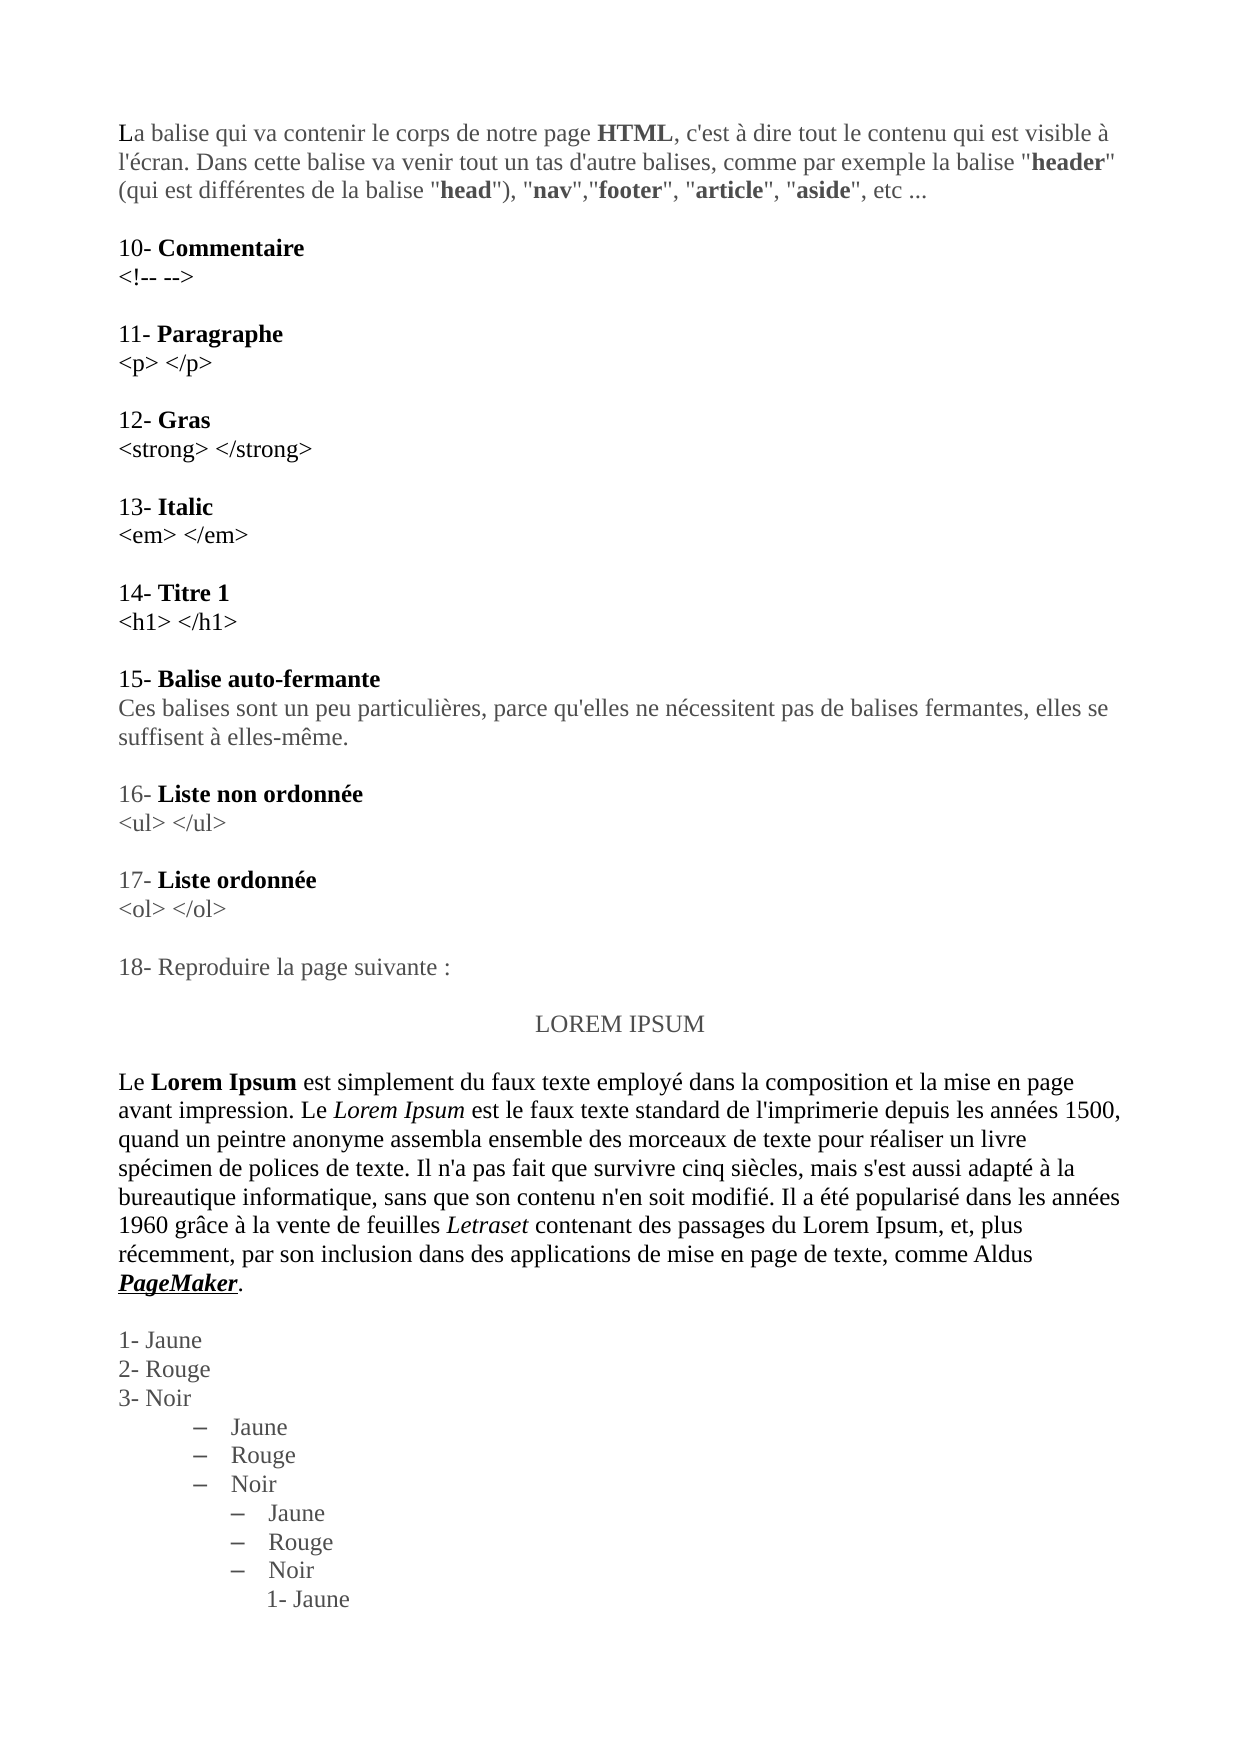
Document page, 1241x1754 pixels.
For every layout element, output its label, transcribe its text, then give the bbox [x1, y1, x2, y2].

list Jaune [193, 1412, 1122, 1441]
text <em> </em> [118, 521, 1122, 549]
text 12- Gras [118, 406, 1122, 434]
text <ol> </ol> [118, 894, 1122, 923]
text <h1> </h1> [118, 607, 1122, 636]
text Le Lorem Ipsum est simplement du faux texte employé dans la composition et la mise en page avant impression. Le Lorem Ipsum est le faux texte standard de l'imprimerie depuis les années 1500, quand un peintre anonyme assembla ensemble des morceaux de texte pour réaliser un livre spécimen de polices de texte. Il n'a pas fait que survivre cinq siècles, mais s'est aussi adapté à la bureautique informatique, sans que son contenu n'en soit modifié. Il a été popularisé dans les années 1960 grâce à la vente de feuilles Letraset contenant des passages du Lorem Ipsum, et, plus récemment, par son inclusion dans des applications de mise en page de texte, comme Aldus PageMaker. [118, 1067, 1122, 1297]
text 3- Noir [118, 1383, 1122, 1412]
text 17- Liste ordonnée [118, 866, 1122, 894]
text LOREM IPSUM [118, 1009, 1122, 1038]
list Noir [231, 1556, 1122, 1584]
text <!-- --> [118, 262, 1122, 291]
list Jaune [231, 1498, 1122, 1527]
text 18- Reproduire la page suivante : [118, 952, 1122, 981]
text La balise qui va contenir le corps de notre page HTML, c'est à dire tout le contenu qui est visible à l'écran. Dans cette balise va venir tout un tas d'autre balises, comme par exemple la balise "header" (qui est différentes de la balise "head"), "nav","footer", "article", "aside", etc ... [118, 118, 1122, 204]
text 16- Liste non ordonnée [118, 779, 1122, 808]
text 1- Jaune [118, 1326, 1122, 1354]
list Rouge [193, 1441, 1122, 1469]
text Ces balises sont un peu particulières, parce qu'elles ne nécessitent pas de balises fermantes, elles se suffisent à elles-même. [118, 693, 1122, 751]
list Noir [193, 1469, 1122, 1498]
text <strong> </strong> [118, 434, 1122, 463]
text 11- Paragraphe [118, 319, 1122, 348]
text 1- Jaune [118, 1584, 1122, 1613]
text 14- Titre 1 [118, 578, 1122, 607]
text 13- Italic [118, 492, 1122, 521]
list Rouge [231, 1527, 1122, 1556]
text 15- Balise auto-fermante [118, 664, 1122, 693]
text <p> </p> [118, 348, 1122, 377]
text 2- Rouge [118, 1354, 1122, 1383]
text <ul> </ul> [118, 808, 1122, 837]
text 10- Commentaire [118, 233, 1122, 262]
